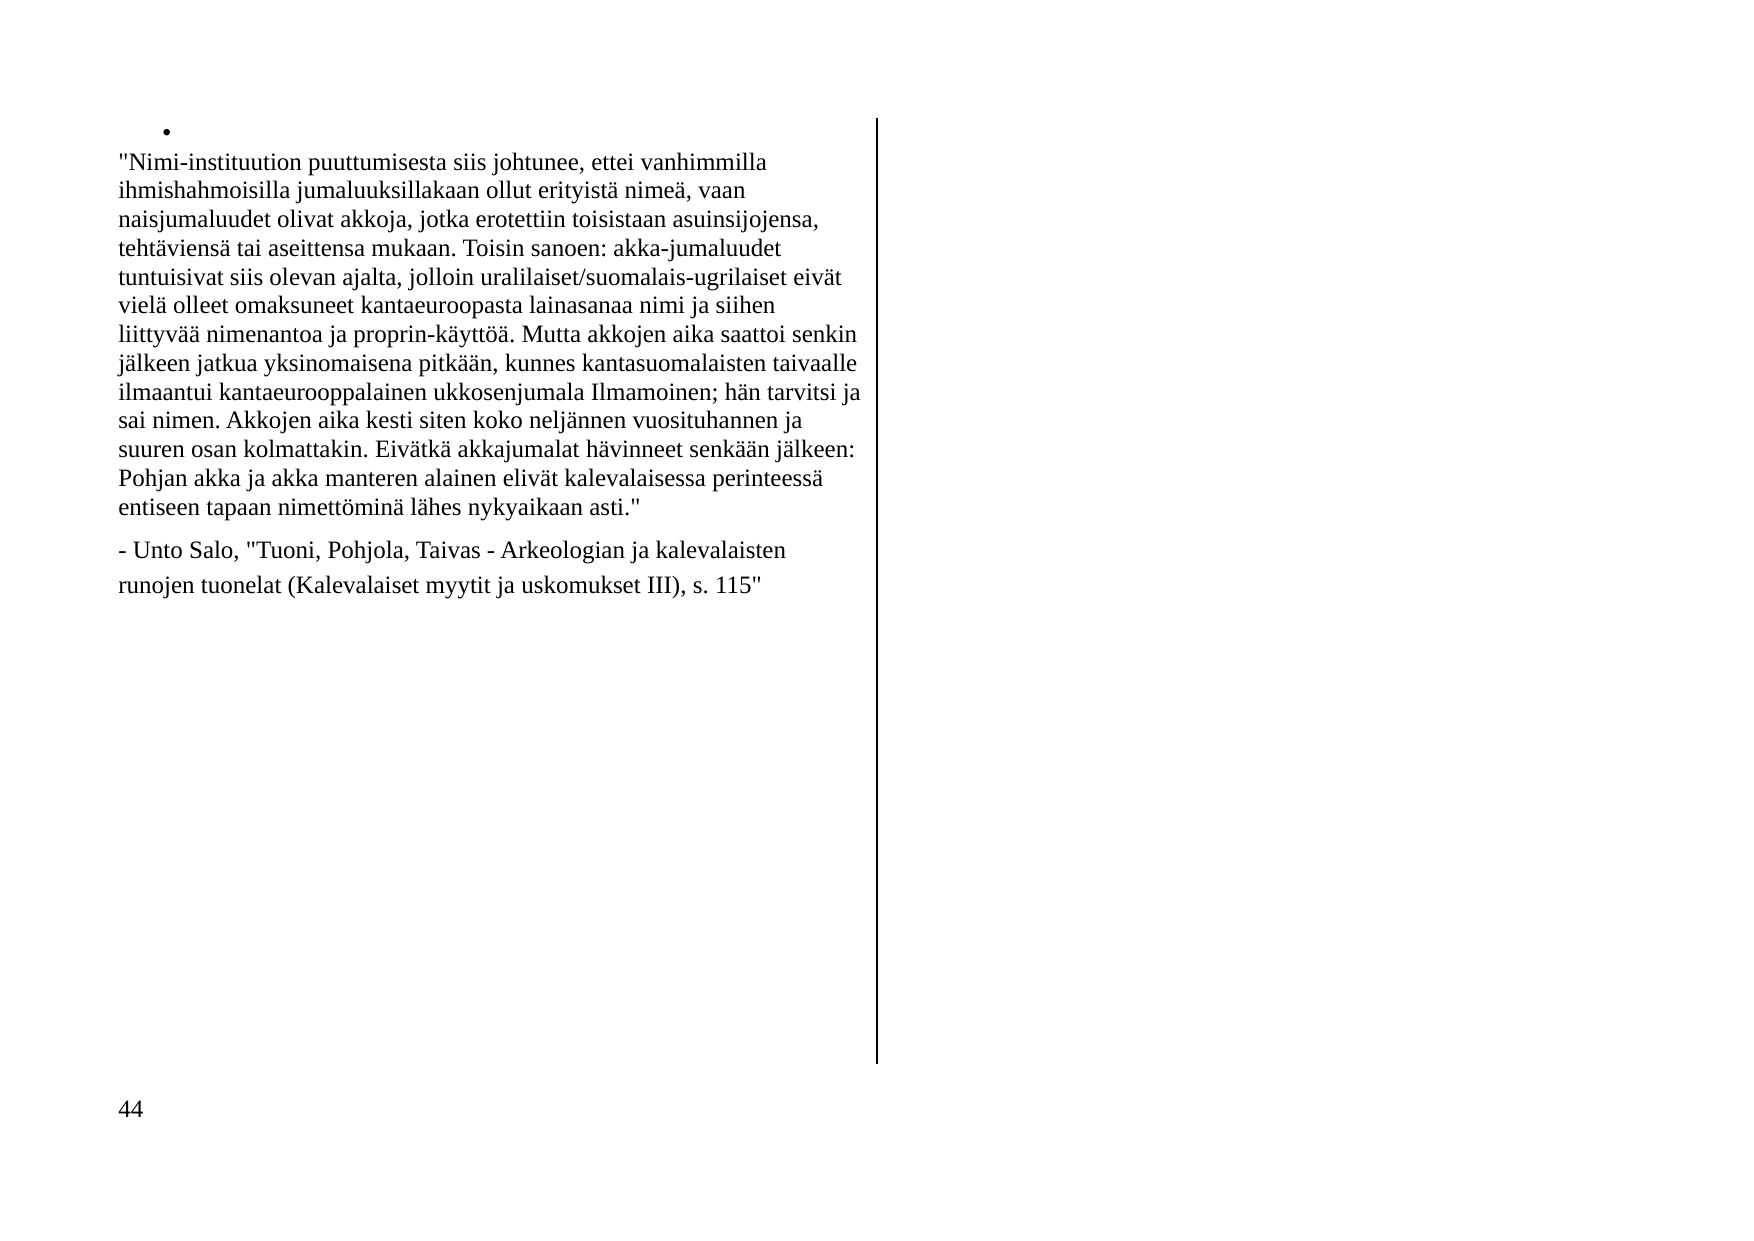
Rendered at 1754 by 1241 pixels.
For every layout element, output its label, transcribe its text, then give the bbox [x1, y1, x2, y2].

text - Unto Salo, "Tuoni, Pohjola, Taivas - Arkeologian ja kalevalaisten runojen tuonelat (Kalevalaiset myytit ja uskomukset III), s. 115" [118, 535, 862, 598]
text "Nimi-instituution puuttumisesta siis johtunee, ettei vanhimmilla ihmishahmoisilla jumaluuksillakaan ollut erityistä nimeä, vaan naisjumaluudet olivat akkoja, jotka erotettiin toisistaan asuinsijojensa, tehtäviensä tai aseittensa mukaan. Toisin sanoen: akka-jumaluudet tuntuisivat siis olevan ajalta, jolloin uralilaiset/suomalais-ugrilaiset eivät vielä olleet omaksuneet kantaeuroopasta lainasanaa nimi ja siihen liittyvää nimenantoa ja proprin-käyttöä. Mutta akkojen aika saattoi senkin jälkeen jatkua yksinomaisena pitkään, kunnes kantasuomalaisten taivaalle ilmaantui kantaeurooppalainen ukkosenjumala Ilmamoinen; hän tarvitsi ja sai nimen. Akkojen aika kesti siten koko neljännen vuosituhannen ja suuren osan kolmattakin. Eivätkä akkajumalat hävinneet senkään jälkeen: Pohjan akka ja akka manteren alainen elivät kalevalaisessa perinteessä entiseen tapaan nimettöminä lähes nykyaikaan asti." [118, 147, 862, 521]
